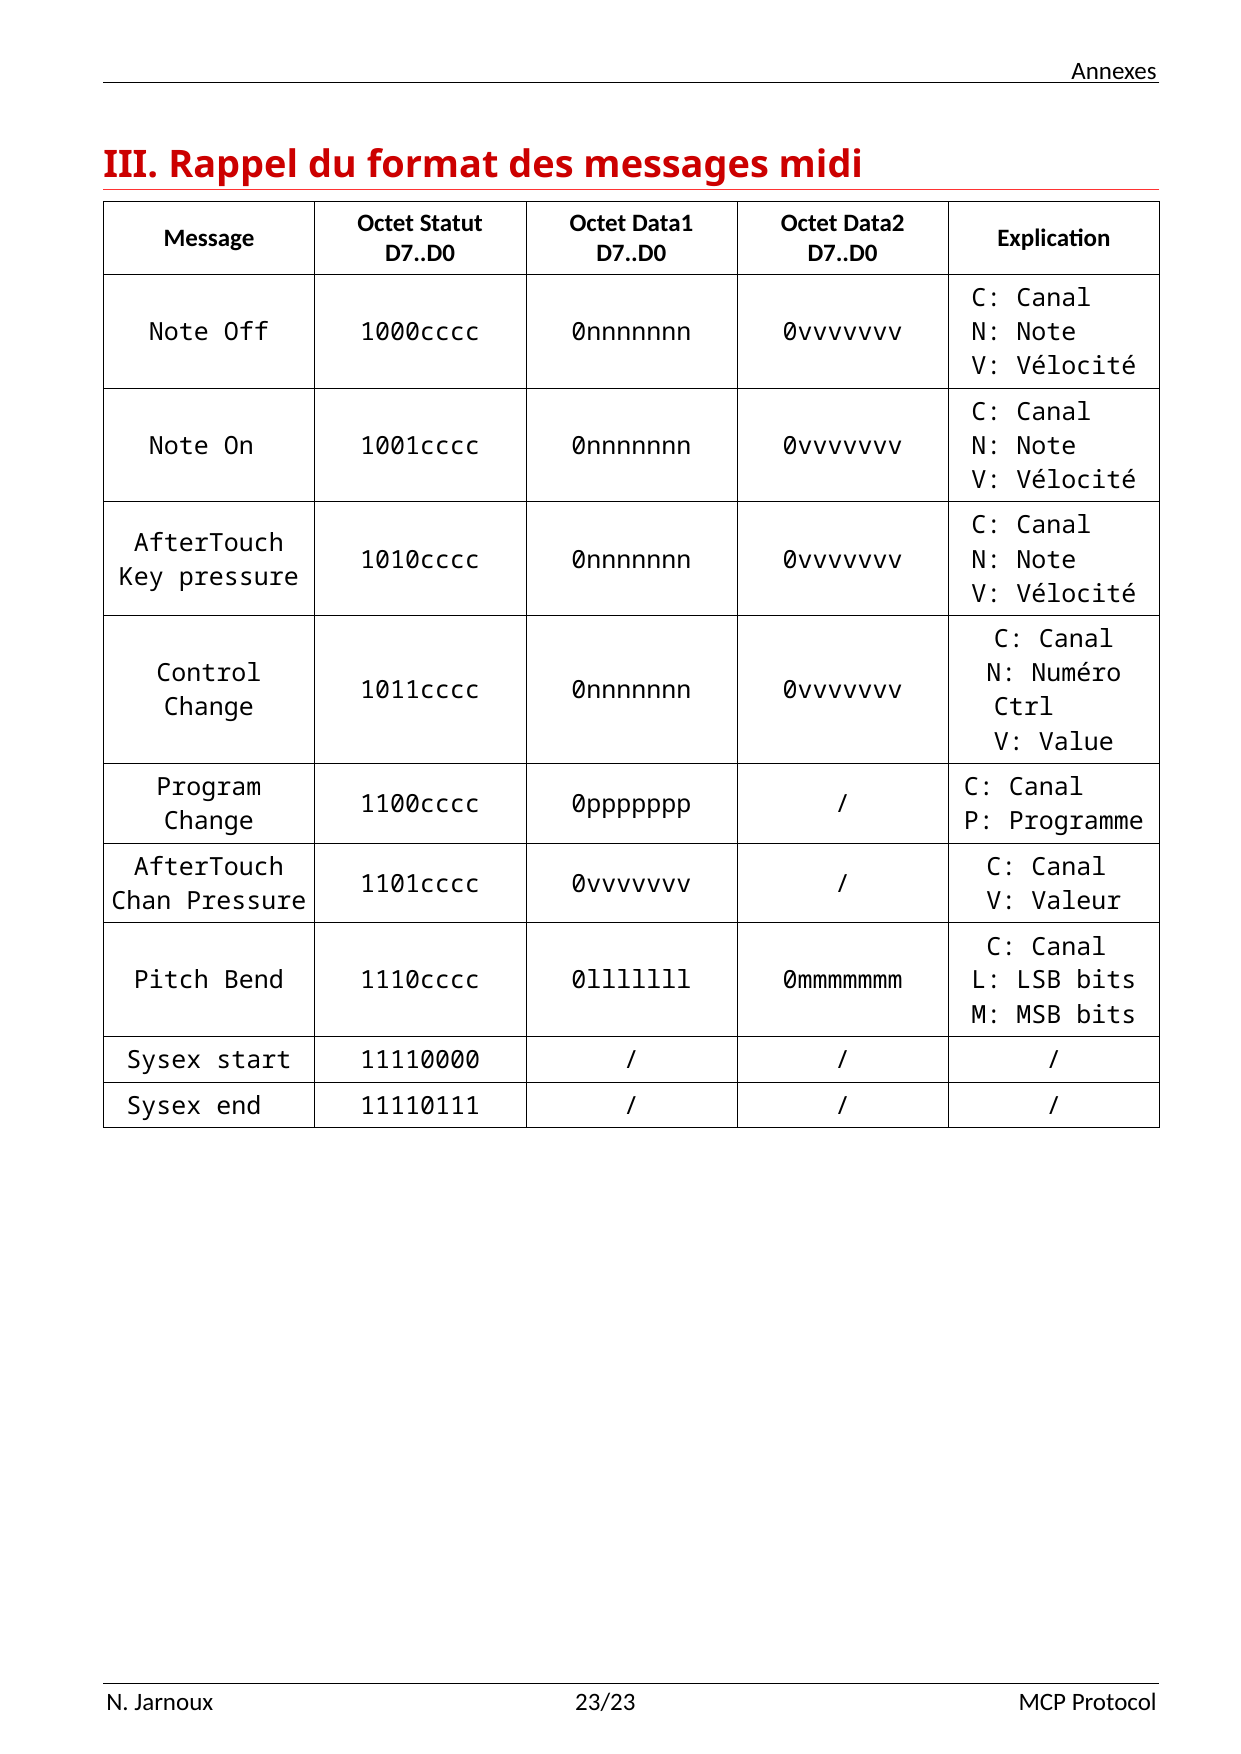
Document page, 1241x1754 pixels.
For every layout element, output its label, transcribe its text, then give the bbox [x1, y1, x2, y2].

table_cell 0vvvvvvv [738, 275, 948, 388]
table_cell 1100cccc [315, 764, 526, 843]
table_cell 1000cccc [315, 275, 526, 388]
table_cell 0lllllll [527, 923, 737, 1036]
table_cell C: Canal N: Numéro Ctrl V: Value [949, 616, 1159, 763]
table_cell 1010cccc [315, 502, 526, 615]
table_cell 1101cccc [315, 844, 526, 922]
table_cell 0vvvvvvv [738, 616, 948, 763]
table_cell 11110000 [315, 1037, 526, 1082]
table_cell 0vvvvvvv [527, 844, 737, 922]
table_cell / [738, 844, 948, 922]
table_cell 11110111 [315, 1083, 526, 1127]
table_cell Sysex end [104, 1083, 314, 1127]
table_cell Note On [104, 389, 314, 501]
table_cell 0nnnnnnn [527, 616, 737, 763]
table_cell / [738, 764, 948, 843]
table_cell 1110cccc [315, 923, 526, 1036]
table_cell / [527, 1037, 737, 1082]
table_cell C: Canal N: Note V: Vélocité [949, 389, 1159, 501]
table_cell 1011cccc [315, 616, 526, 763]
table_cell 0vvvvvvv [738, 502, 948, 615]
table_cell C: Canal N: Note V: Vélocité [949, 502, 1159, 615]
table_cell AfterTouch Chan Pressure [104, 844, 314, 922]
table_cell / [738, 1037, 948, 1082]
table_header Octet Data2 D7..D0 [738, 202, 948, 274]
table_cell Control Change [104, 616, 314, 763]
table_cell 0nnnnnnn [527, 502, 737, 615]
table_cell C: Canal V: Valeur [949, 844, 1159, 922]
table_cell 0mmmmmmm [738, 923, 948, 1036]
table_cell C: Canal P: Programme [949, 764, 1159, 843]
table_cell 1001cccc [315, 389, 526, 501]
table_cell / [738, 1083, 948, 1127]
table_header Octet Statut D7..D0 [315, 202, 526, 274]
table_header Octet Data1 D7..D0 [527, 202, 737, 274]
table_cell C: Canal L: LSB bits M: MSB bits [949, 923, 1159, 1036]
table_cell Note Off [104, 275, 314, 388]
table_cell AfterTouch Key pressure [104, 502, 314, 615]
table_cell Sysex start [104, 1037, 314, 1082]
table_cell / [527, 1083, 737, 1127]
table_cell Program Change [104, 764, 314, 843]
table_cell 0ppppppp [527, 764, 737, 843]
table_cell / [949, 1083, 1159, 1127]
list Rappel du format des messages midi [103, 137, 1159, 189]
table_cell 0vvvvvvv [738, 389, 948, 501]
table_header Explication [949, 202, 1159, 274]
table_header Message [104, 202, 314, 274]
table_cell 0nnnnnnn [527, 389, 737, 501]
table_cell Pitch Bend [104, 923, 314, 1036]
table_cell / [949, 1037, 1159, 1082]
table_cell C: Canal N: Note V: Vélocité [949, 275, 1159, 388]
table_cell 0nnnnnnn [527, 275, 737, 388]
